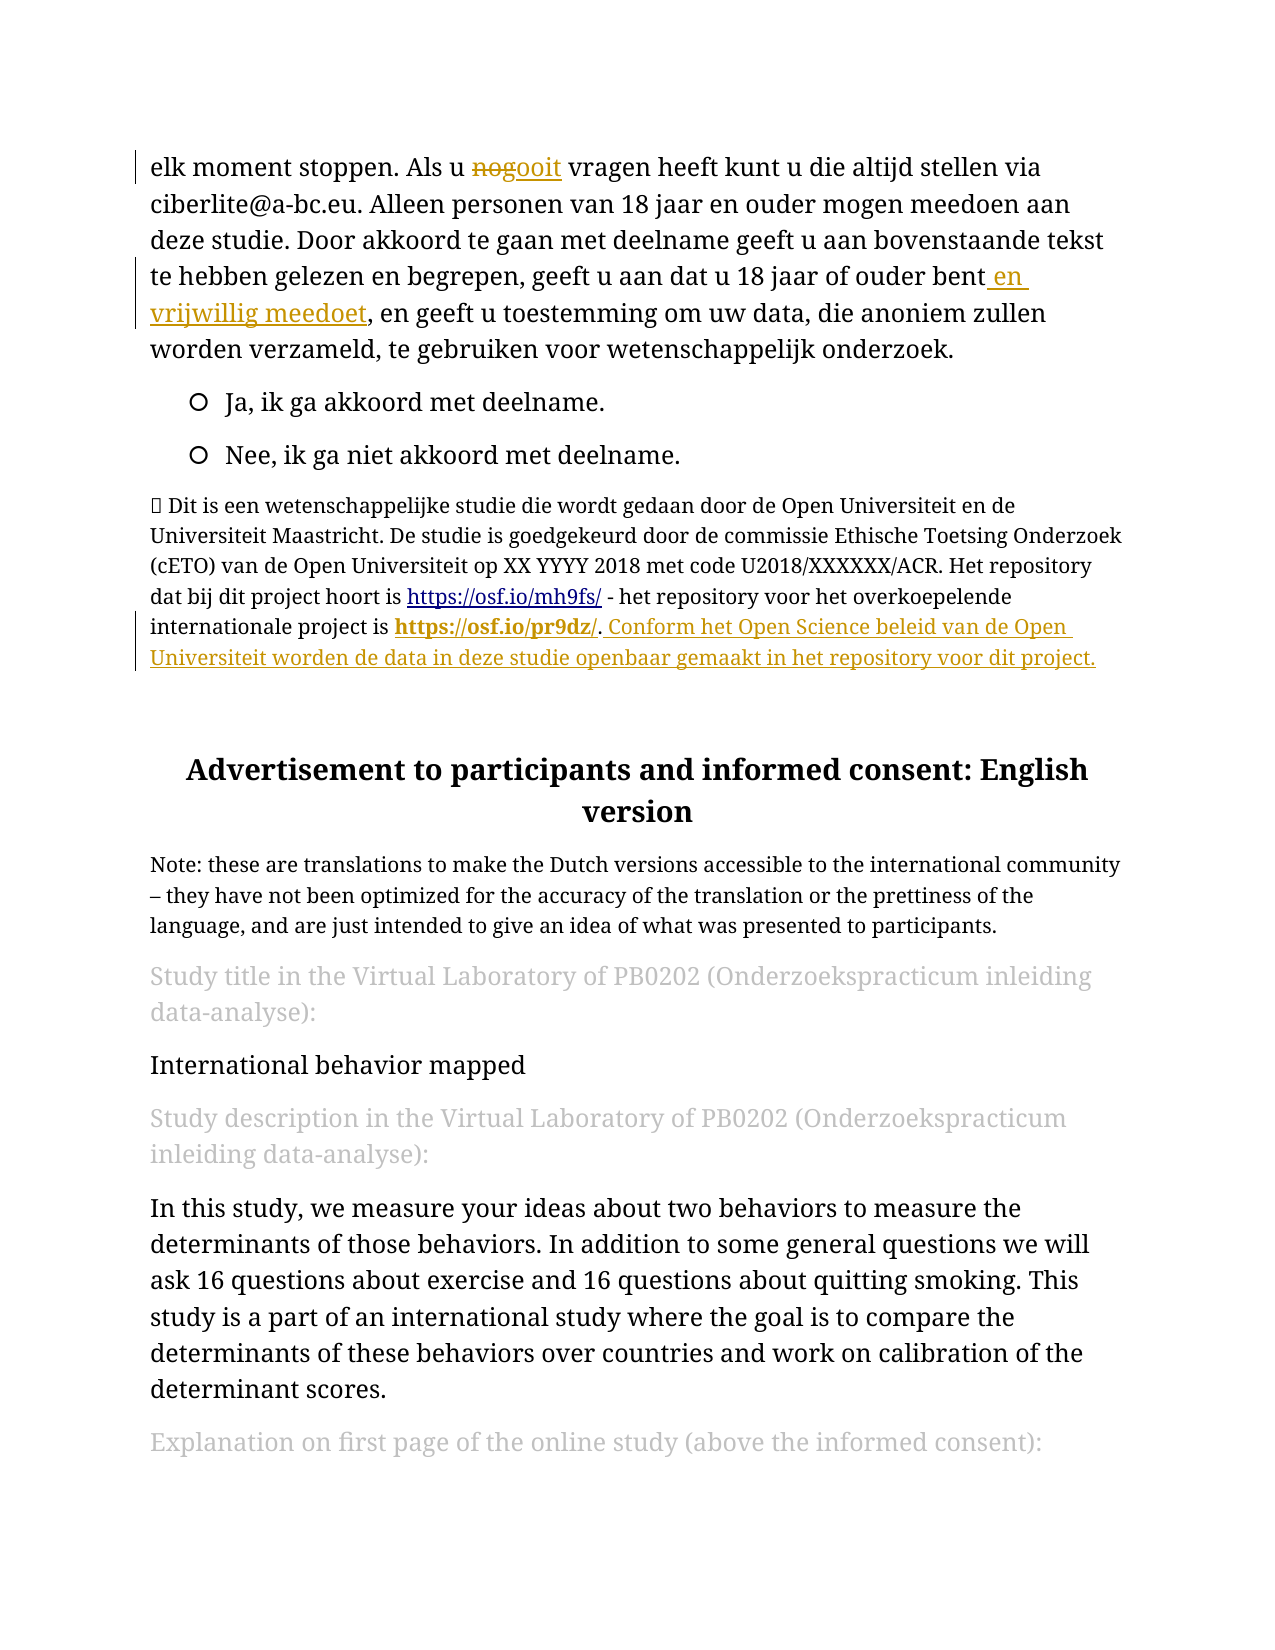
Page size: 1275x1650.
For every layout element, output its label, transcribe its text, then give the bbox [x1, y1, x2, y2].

text International behavior mapped [150, 1048, 1125, 1082]
text Note: these are translations to make the Dutch versions accessible to the international community – they have not been optimized for the accuracy of the translation or the prettiness of the language, and are just intended to give an idea of what was presented to participants. [150, 851, 1125, 940]
text Deze studie is zo opgezet dat alle data anoniem worden verzameld. Deze zijn dus nooit naar u te herleiden. Deelname is vrijwilling, en u kunt op elk moment stoppen. Als u ooit vragen heeft kunt u die altijd stellen via ciberlite@a-bc.eu. Alleen personen van 18 jaar en ouder mogen meedoen aan deze studie. Door akkoord te gaan met deelname geeft u aan bovenstaande tekst te hebben gelezen en begrepen, geeft u aan dat u 18 jaar of ouder bent en vrijwillig meedoet, en geeft u toestemming om uw data, die anoniem zullen worden verzameld, te gebruiken voor wetenschappelijk onderzoek. [150, 150, 1125, 366]
list Nee, ik ga niet akkoord met deelname. [187, 438, 1125, 472]
text Study title in the Virtual Laboratory of PB0202 (Onderzoekspracticum inleiding data-analyse): [150, 958, 1125, 1029]
text  Dit is een wetenschappelijke studie die wordt gedaan door de Open Universiteit en de Universiteit Maastricht. De studie is goedgekeurd door de commissie Ethische Toetsing Onderzoek (cETO) van de Open Universiteit op XX YYYY 2018 met code U2018/XXXXXX/ACR. Het repository dat bij dit project hoort is https://osf.io/mh9fs/ - het repository voor het overkoepelende internationale project is https://osf.io/pr9dz/. Conform het Open Science beleid van de Open Universiteit worden de data in deze studie openbaar gemaakt in het repository voor dit project. [150, 491, 1125, 671]
text Explanation on first page of the online study (above the informed consent): [150, 1425, 1125, 1459]
list Ja, ik ga akkoord met deelname. [187, 385, 1125, 419]
text In this study, we measure your ideas about two behaviors to measure the determinants of those behaviors. In addition to some general questions we will ask 16 questions about exercise and 16 questions about quitting smoking. This study is a part of an international study where the goal is to compare the determinants of these behaviors over countries and work on calibration of the determinant scores. [150, 1190, 1125, 1406]
text Study description in the Virtual Laboratory of PB0202 (Onderzoekspracticum inleiding data-analyse): [150, 1101, 1125, 1171]
text Advertisement to participants and informed consent: English version [150, 749, 1125, 831]
